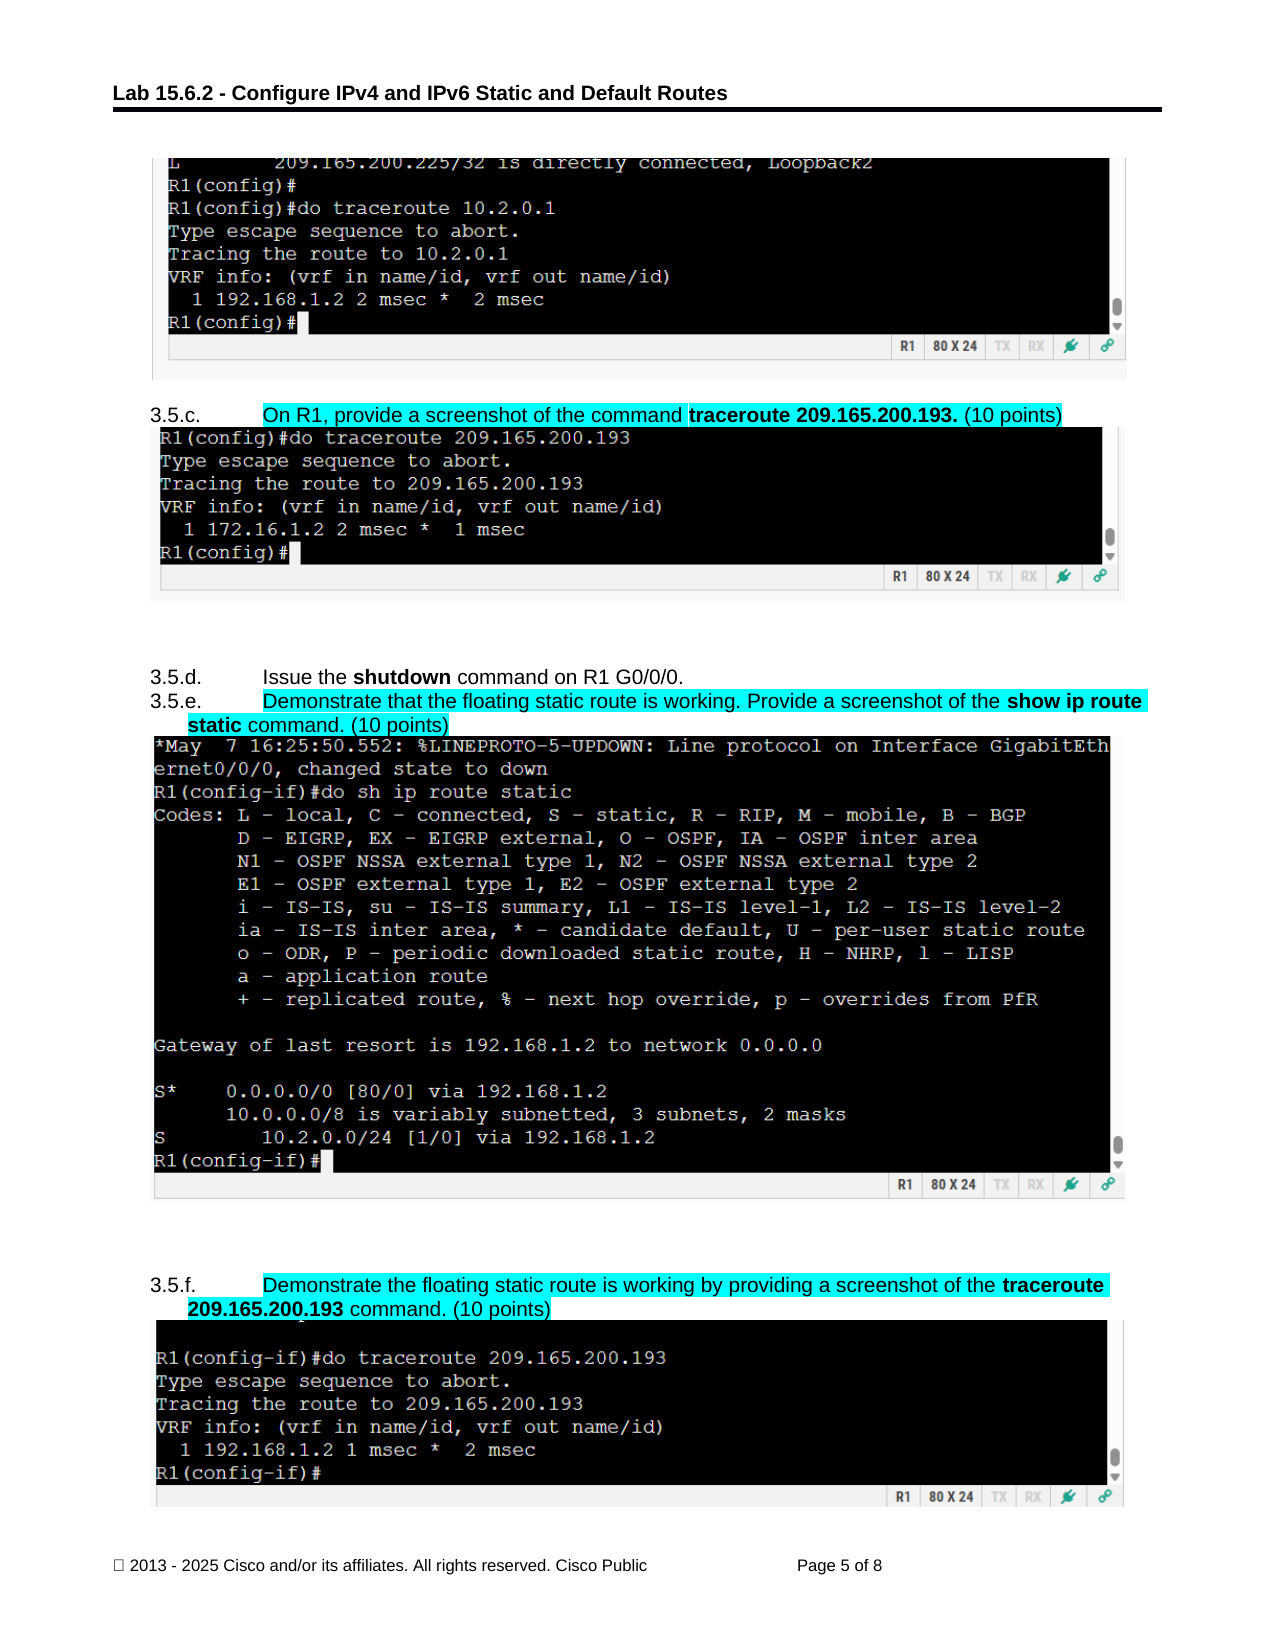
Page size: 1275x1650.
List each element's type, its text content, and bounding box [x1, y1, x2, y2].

subtitle Issue the shutdown command on R1 G0/0/0. [150, 664, 1162, 688]
picture [150, 736, 1125, 1201]
picture [152, 158, 1128, 380]
subtitle Demonstrate that the floating static route is working. Provide a screenshot of the show ip route static command. (10 points) [150, 688, 1162, 736]
subtitle On R1, provide a screenshot of the command traceroute 209.165.200.193. (10 points) [150, 403, 1162, 427]
subtitle Demonstrate the floating static route is working by providing a screenshot of the traceroute 209.165.200.193 command. (10 points) [150, 1273, 1162, 1321]
picture [150, 427, 1125, 601]
picture [150, 1320, 1125, 1507]
